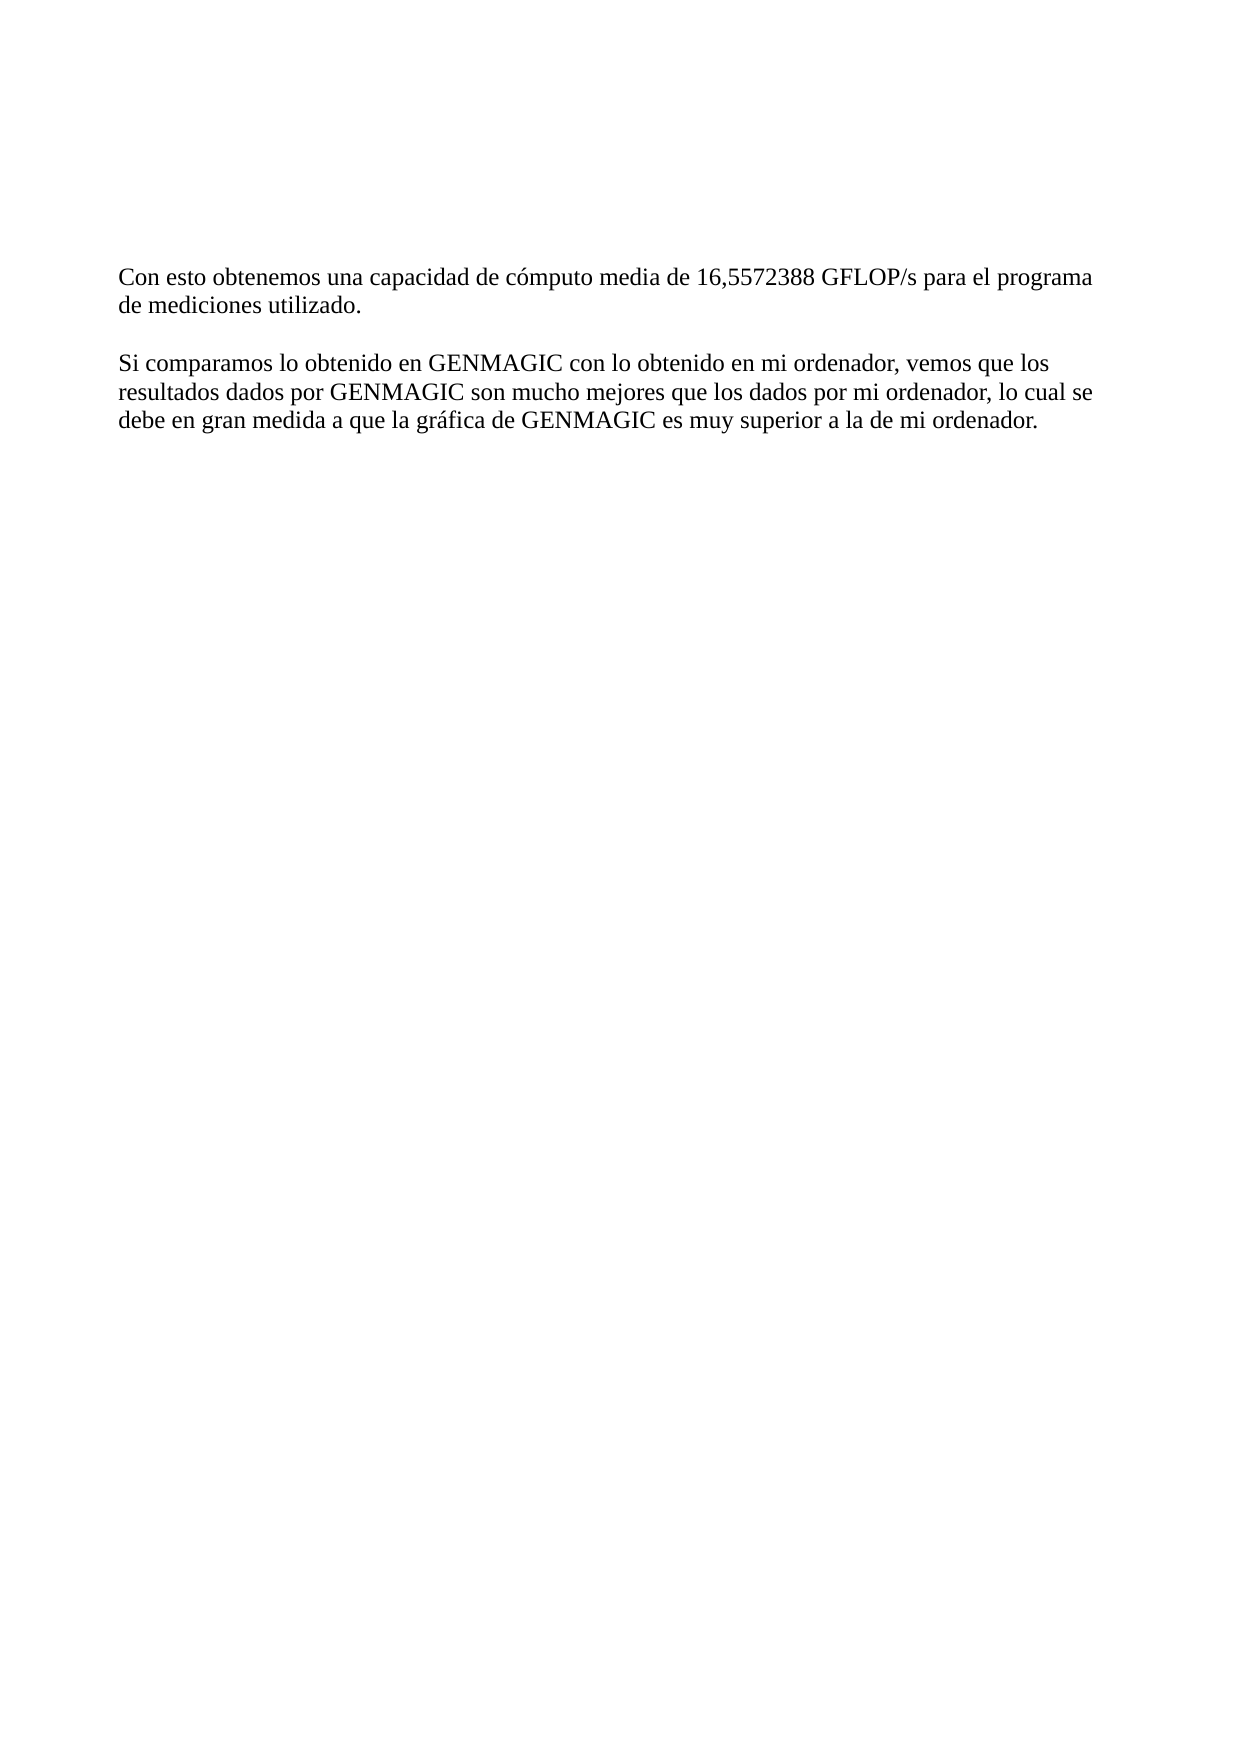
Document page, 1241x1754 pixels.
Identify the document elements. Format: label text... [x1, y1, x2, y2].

text Si comparamos lo obtenido en GENMAGIC con lo obtenido en mi ordenador, vemos que los resultados dados por GENMAGIC son mucho mejores que los dados por mi ordenador, lo cual se debe en gran medida a que la gráfica de GENMAGIC es muy superior a la de mi ordenador. [118, 348, 1122, 434]
text Con esto obtenemos una capacidad de cómputo media de 16,5572388 GFLOP/s para el programa de mediciones utilizado. [118, 262, 1122, 319]
